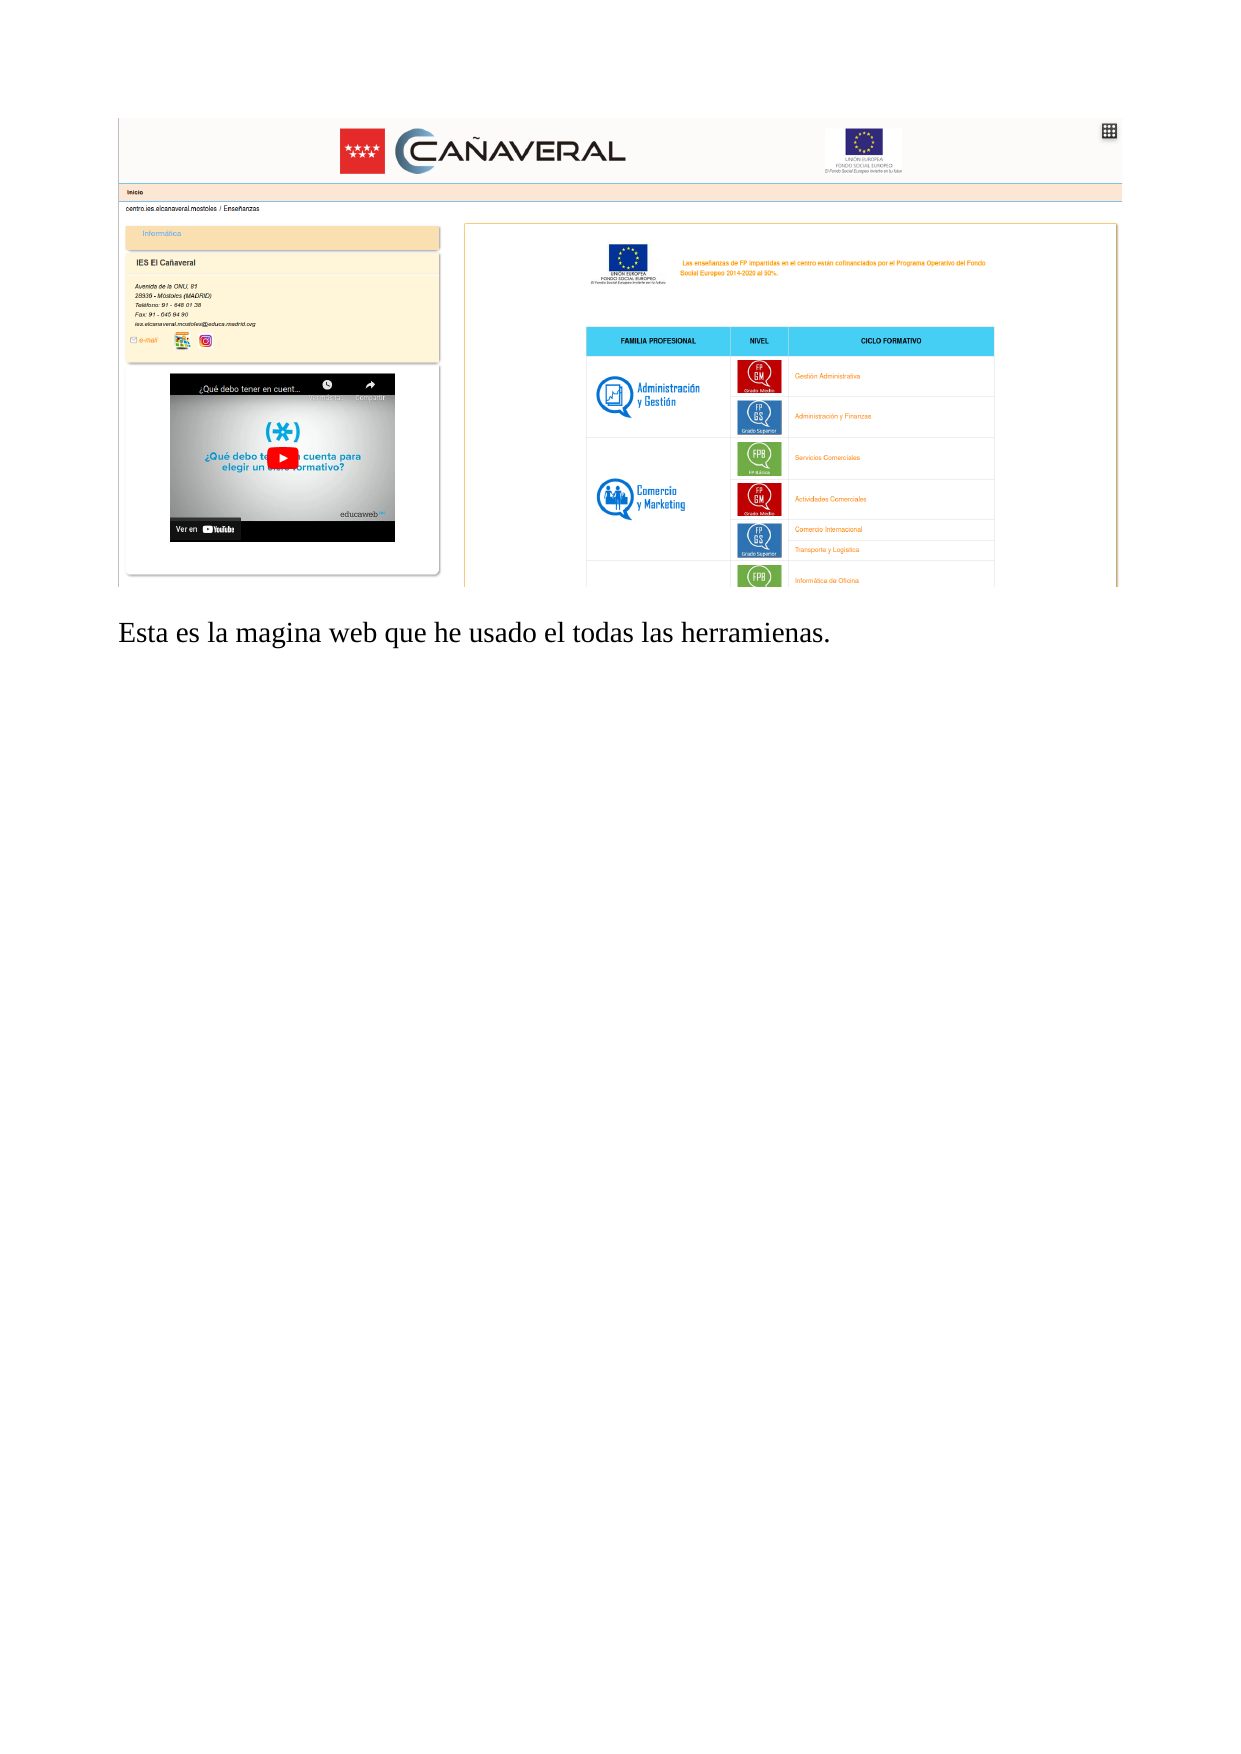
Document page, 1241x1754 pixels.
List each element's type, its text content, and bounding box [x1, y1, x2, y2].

picture [118, 118, 1123, 587]
text Esta es la magina web que he usado el todas las herramienas. [118, 616, 1122, 649]
